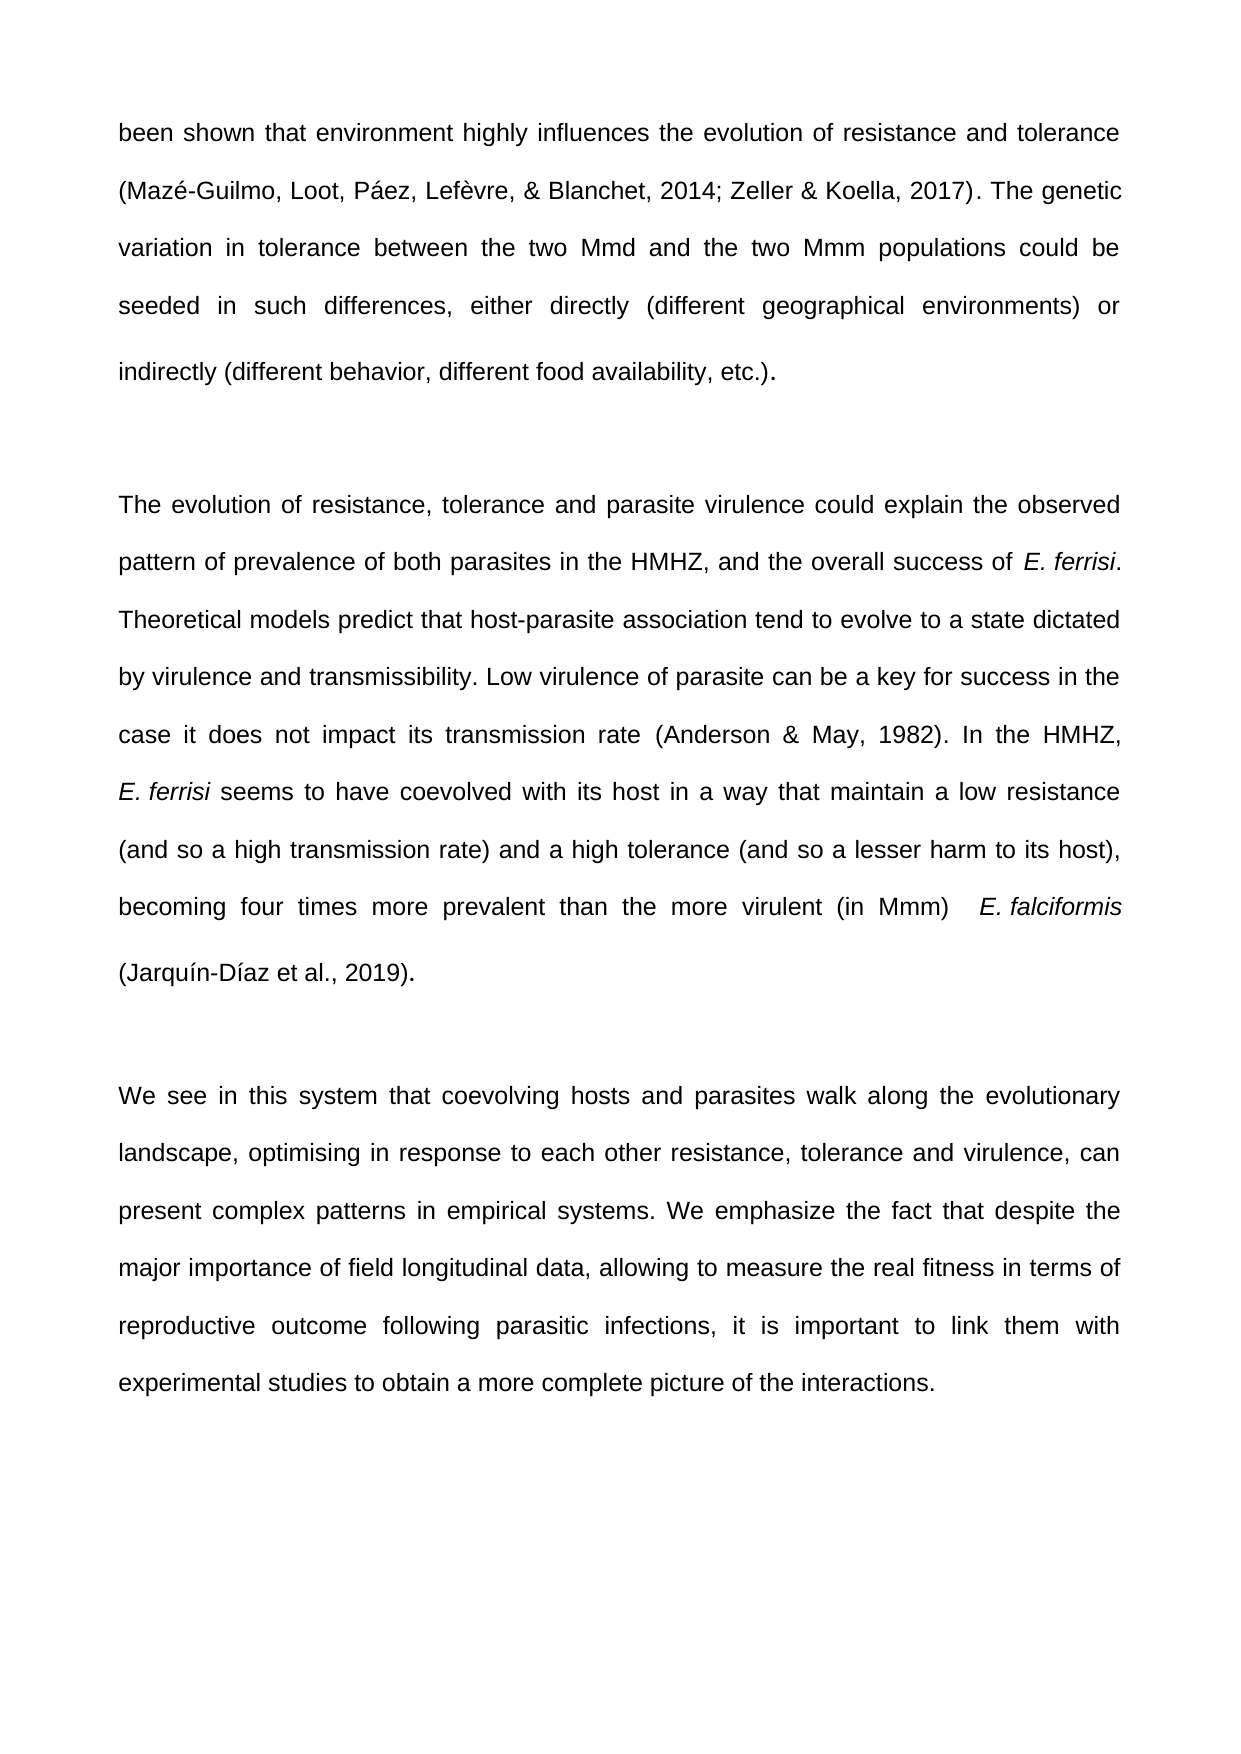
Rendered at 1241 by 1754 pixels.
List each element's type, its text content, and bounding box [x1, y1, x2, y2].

text The evolution of resistance, tolerance and parasite virulence could explain the observed pattern of prevalence of both parasites in the HMHZ, and the overall success of E. ferrisi. Theoretical models predict that host-parasite association tend to evolve to a state dictated by virulence and transmissibility. Low virulence of parasite can be a key for success in the case it does not impact its transmission rate (Anderson & May, 1982). In the HMHZ, E. ferrisi seems to have coevolved with its host in a way that maintain a low resistance (and so a high transmission rate) and a high tolerance (and so a lesser harm to its host), becoming four times more prevalent than the more virulent (in Mmm) E. falciformis (Jarquín-Díaz et al., 2019). [118, 490, 1122, 989]
text been shown that environment highly influences the evolution of resistance and tolerance (Mazé-Guilmo, Loot, Páez, Lefèvre, & Blanchet, 2014; Zeller & Koella, 2017). The genetic variation in tolerance between the two Mmd and the two Mmm populations could be seeded in such differences, either directly (different geographical environments) or indirectly (different behavior, different food availability, etc.). [118, 118, 1122, 387]
text We see in this system that coevolving hosts and parasites walk along the evolutionary landscape, optimising in response to each other resistance, tolerance and virulence, can present complex patterns in empirical systems. We emphasize the fact that despite the major importance of field longitudinal data, allowing to measure the real fitness in terms of reproductive outcome following parasitic infections, it is important to link them with experimental studies to obtain a more complete picture of the interactions. [118, 1081, 1122, 1397]
